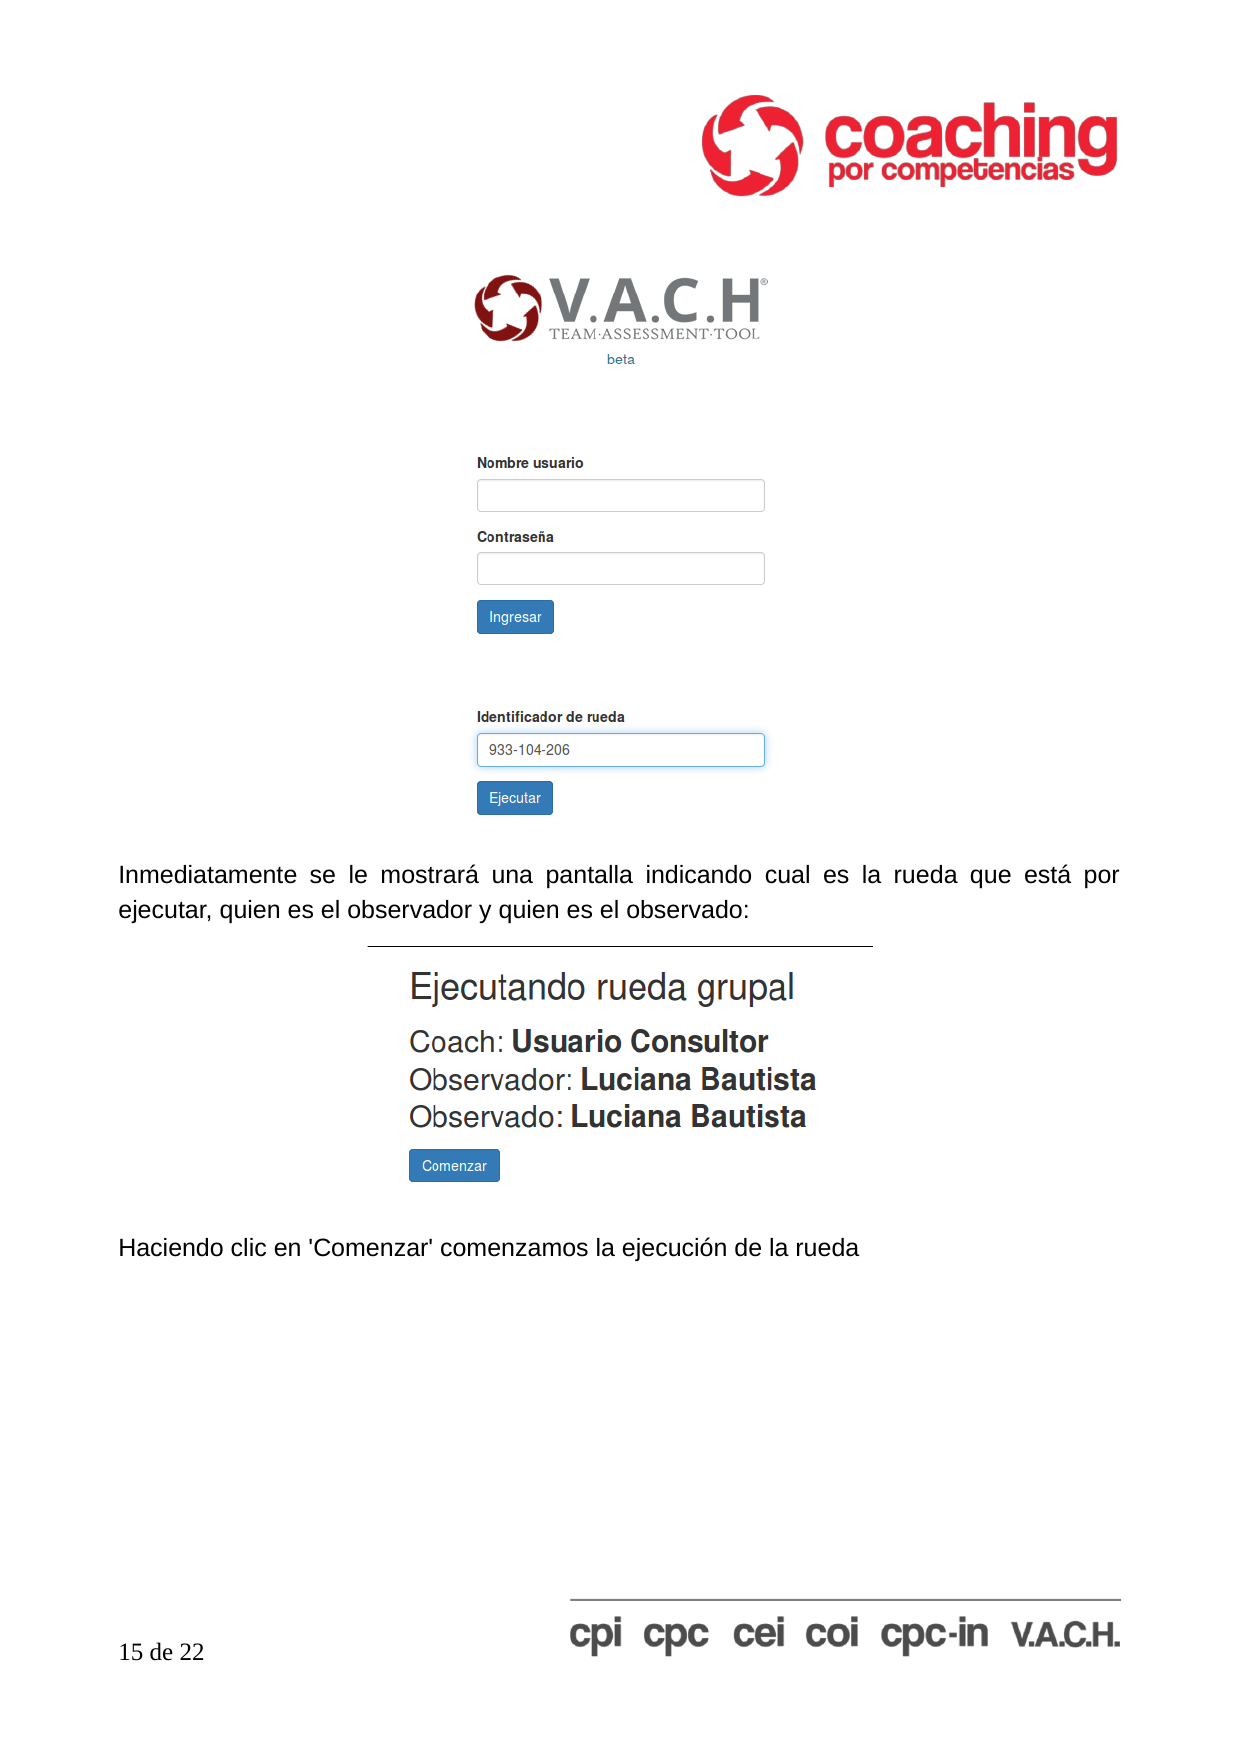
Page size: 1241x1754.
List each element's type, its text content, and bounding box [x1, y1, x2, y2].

picture [565, 1597, 1123, 1660]
text Haciendo clic en 'Comenzar' comenzamos la ejecución de la rueda [118, 1233, 1122, 1262]
text Inmediatamente se le mostrará una pantalla indicando cual es la rueda que está por ejecutar, quien es el observador y quien es el observado: [118, 860, 1122, 923]
picture [118, 232, 1123, 837]
picture [695, 88, 1123, 203]
